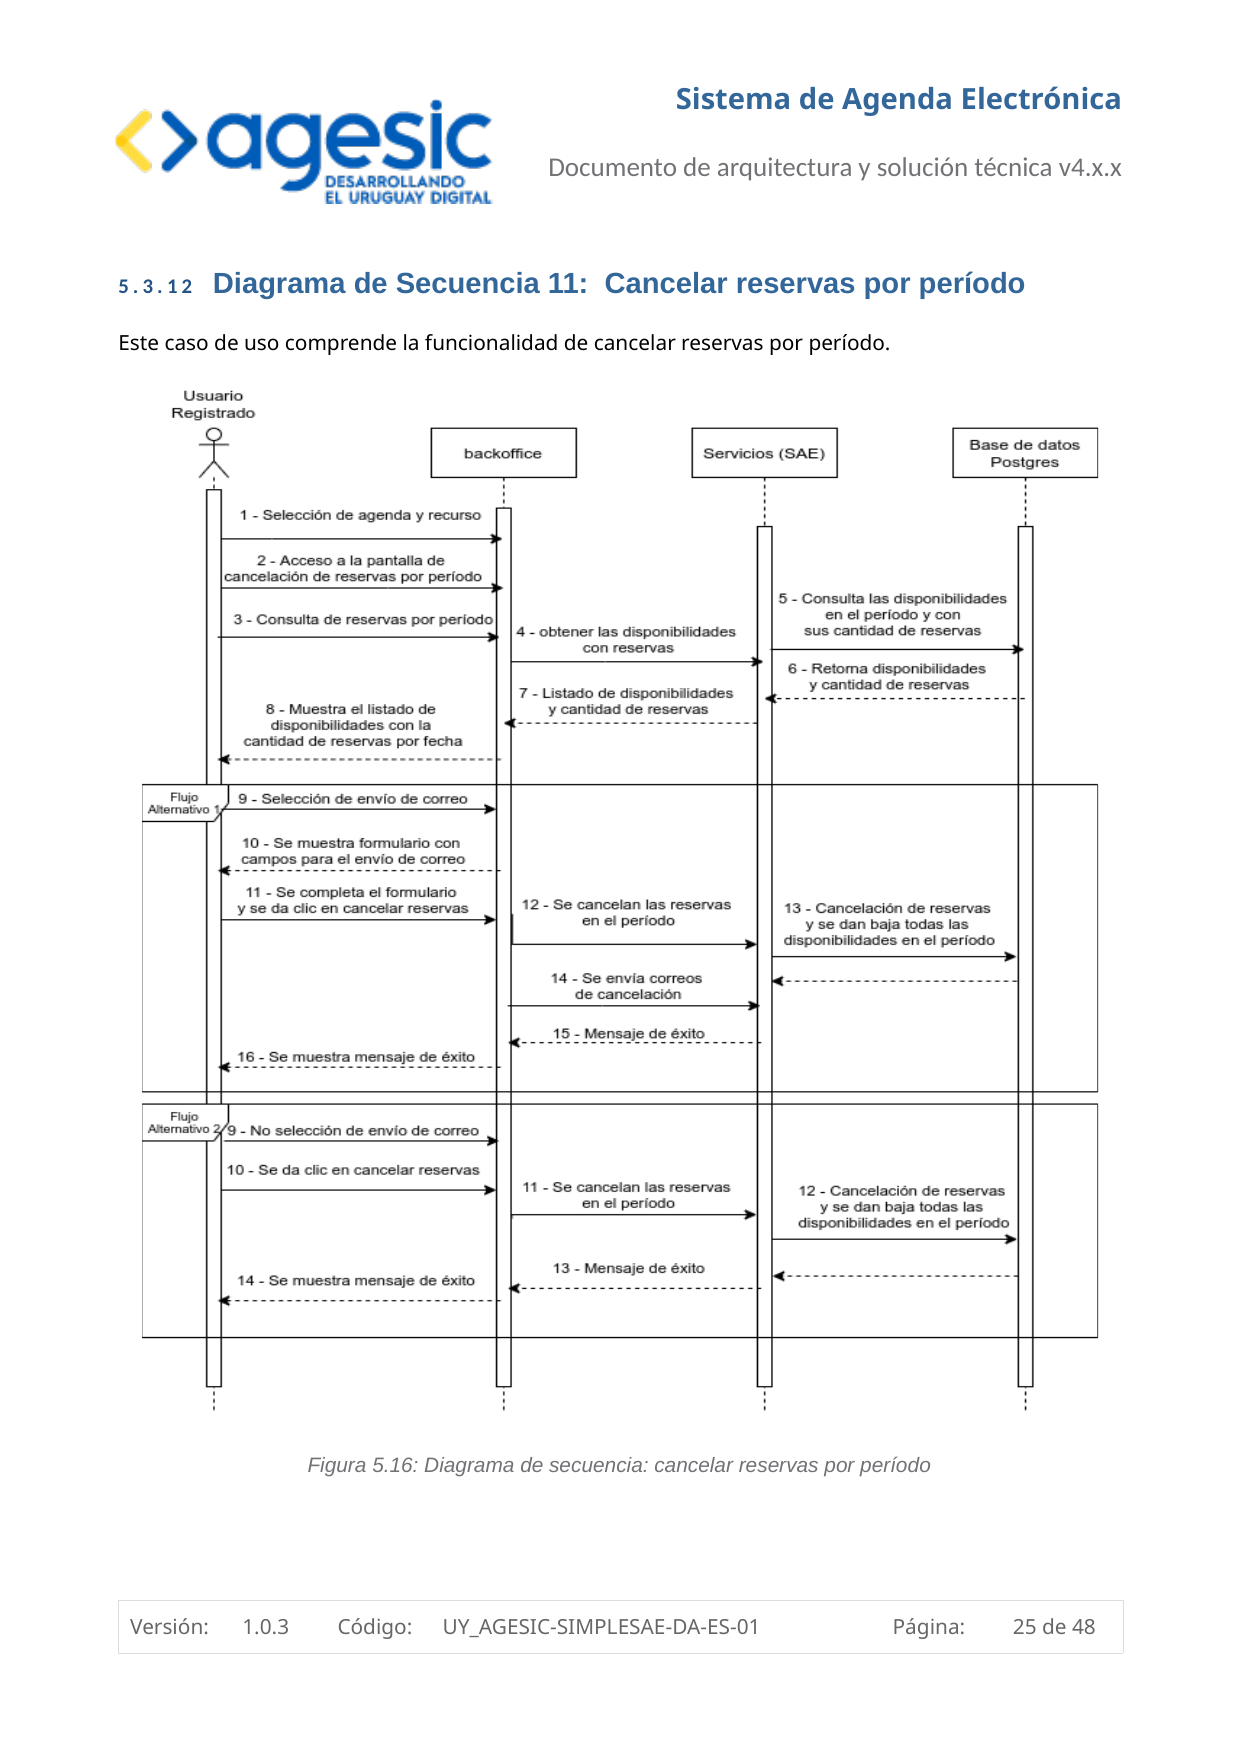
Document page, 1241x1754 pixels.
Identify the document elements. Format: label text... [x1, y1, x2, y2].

subtitle Diagrama de Secuencia 11: Cancelar reservas por período [118, 266, 1122, 299]
picture [115, 99, 493, 204]
text Figura 5.16: Diagrama de secuencia: cancelar reservas por período [142, 1412, 1098, 1477]
picture [142, 386, 1099, 1412]
text Este caso de uso comprende la funcionalidad de cancelar reservas por período. [118, 328, 1122, 357]
